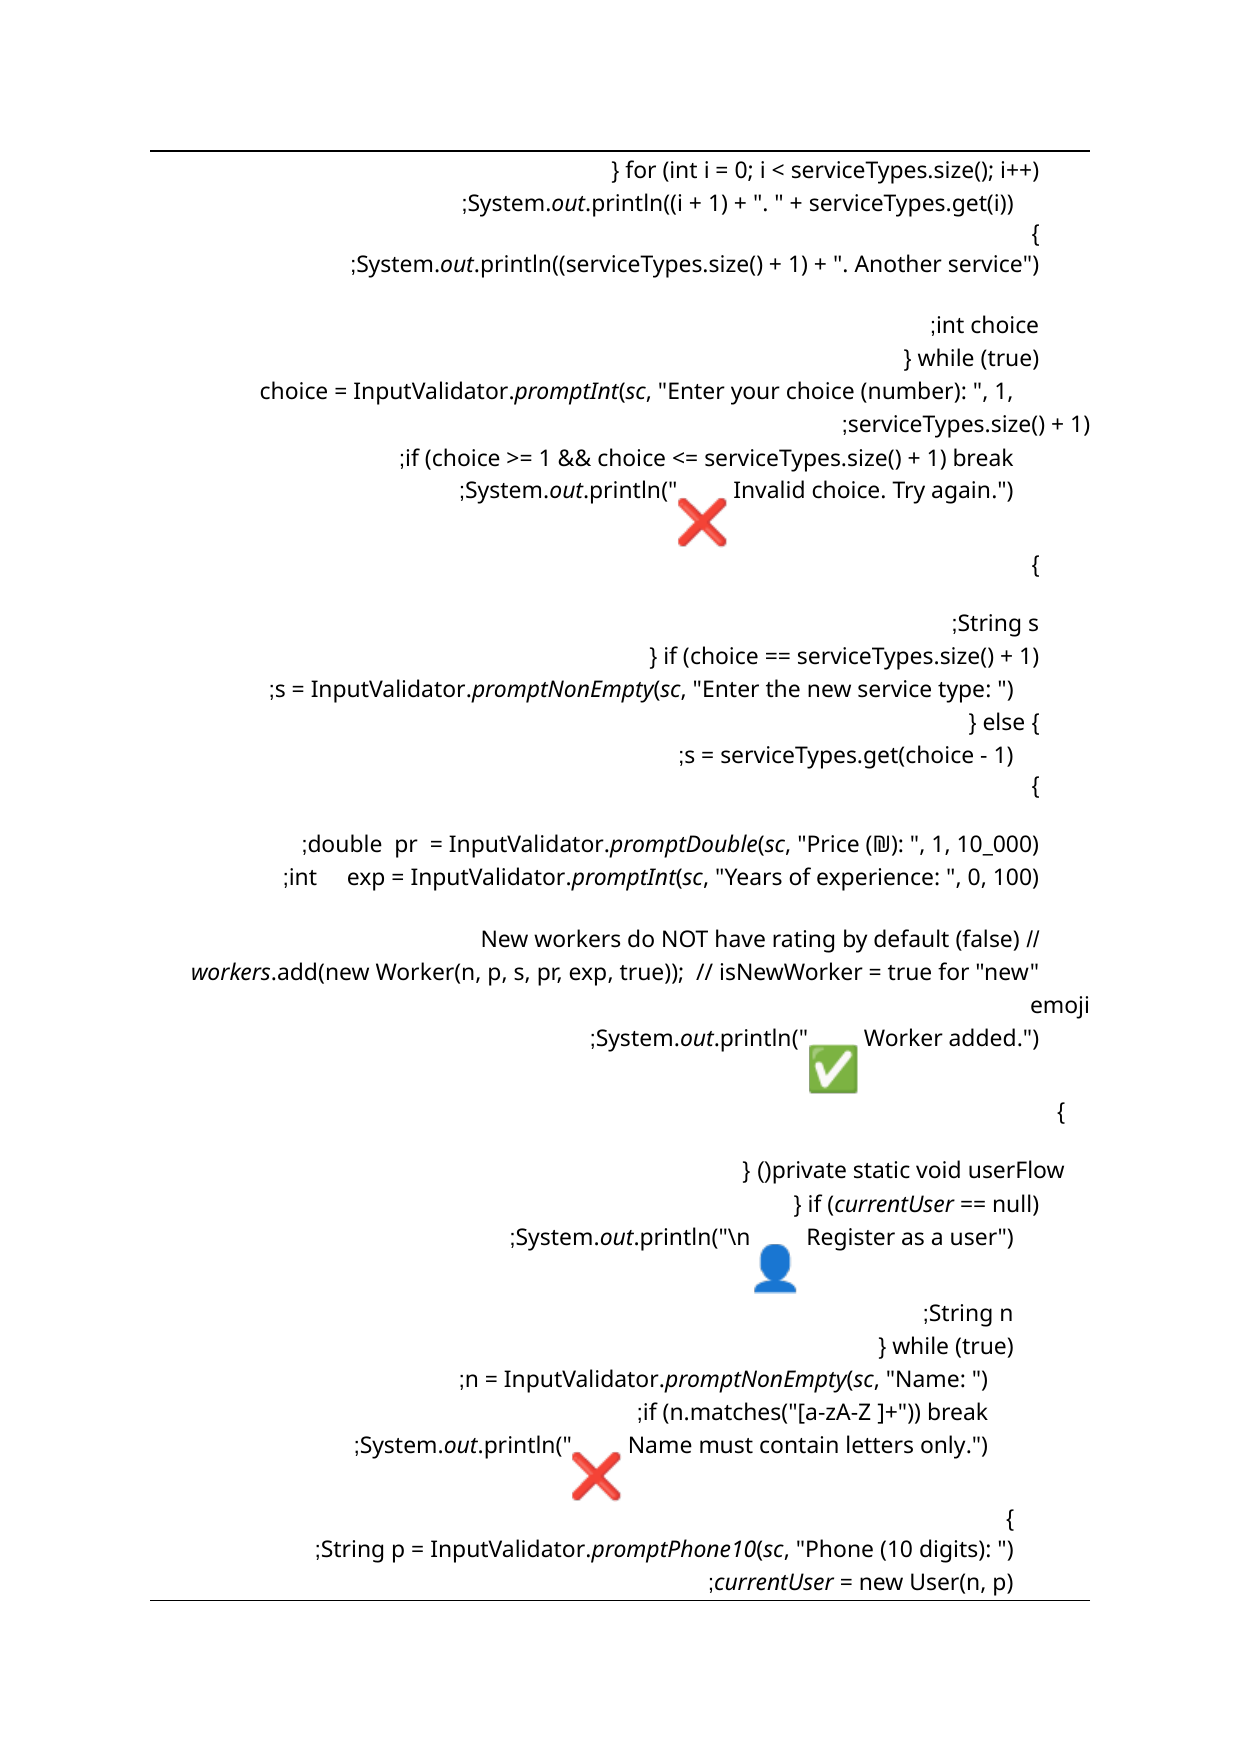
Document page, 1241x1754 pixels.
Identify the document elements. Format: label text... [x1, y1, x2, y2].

text package quickcall; import java.util.*; // Scanner, ArrayList, List, Locale, Comparator import java.io.*; // File, PrintWriter, IOException public class Main { private static final Scanner sc = new Scanner(System.in); private static final ArrayList<Worker> workers = new ArrayList<>(); private static final ArrayList<User> users = new ArrayList<>(); private static final String SAVE_FILE = "saved_user.txt"; private static User currentUser = null; // Flags for search and sort public static class SearchSortFlags { public static final int SORT_BY_PRICE = 1; // 0001 public static final int SORT_BY_EXPERIENCE = 2; // 0010 public static final int FILTER_BY_NAME = 4; // 0100 } public static void main(String[] args) { Locale.setDefault(Locale.US); System.out.println(" Welcome to Quick Call!"); System.out.println(" This service is for Jerusalem residents only."); initSampleData(); boolean loaded = loadUser(); if (!loaded) { // لو ما تم تحميل حساب محفوظ أو رفض المستخدم الحساب المحفوظ String userName; while (true) { System.out.print("Enter your name: "); userName = sc.nextLine().trim(); if (userName.matches("[a-zA-Z ]+")) break; System.out.println(" Name must contain letters only."); } System.out.print("Enter your phone number: "); String phone = sc.nextLine().trim(); currentUser = new User(userName, phone); users.add(currentUser); System.out.print("Save this account for future use? 1-Yes / 2-No: "); if (sc.nextLine().trim().equals("1")) { try (PrintWriter out = new PrintWriter(SAVE_FILE)) { out.println(userName); out.println(phone); System.out.println(" Account saved successfully."); } catch (IOException e) { System.out.println(" Error saving account."); } } } while (true) { System.out.println("\n1-Worker 2-User 3-Exit "); String choice = InputValidator.promptNonEmpty(sc, "Choose: "); switch (choice) { case "1" -> registerWorker(); case "2" -> userFlow(); case "3" -> { System.out.println(" Goodbye!"); return; } default -> System.out.println(" Invalid choice."); } } } private static boolean loadUser() { File f = new File(SAVE_FILE); if (!f.exists()) return false; try (Scanner file = new Scanner(f)) { String name = file.nextLine(); String phone = file.nextLine(); System.out.printf("\nSaved account found for %s. Use it? 1-Yes / 2-No: ", name); if (sc.nextLine().trim().equals("1")) { currentUser = new User(name, phone); users.add(currentUser); return true; } } catch (Exception ignored) {} return false; } private static void registerWorker() { System.out.println("\n Register a new worker"); String n = InputValidator.promptNonEmpty(sc, "Name: "); String p = InputValidator.promptPhone10(sc, "Phone (10 digits): "); List<String> serviceTypes = getDistinctServices(); System.out.println("Choose a service type:"); for (int i = 0; i < serviceTypes.size(); i++) { System.out.println((i + 1) + ". " + serviceTypes.get(i)); } System.out.println((serviceTypes.size() + 1) + ". Another service"); int choice; while (true) { choice = InputValidator.promptInt(sc, "Enter your choice (number): ", 1, serviceTypes.size() + 1); if (choice >= 1 && choice <= serviceTypes.size() + 1) break; System.out.println(" Invalid choice. Try again."); } String s; if (choice == serviceTypes.size() + 1) { s = InputValidator.promptNonEmpty(sc, "Enter the new service type: "); } else { s = serviceTypes.get(choice - 1); } double pr = InputValidator.promptDouble(sc, "Price (₪): ", 1, 10_000); int exp = InputValidator.promptInt(sc, "Years of experience: ", 0, 100); // New workers do NOT have rating by default (false) workers.add(new Worker(n, p, s, pr, exp, true)); // isNewWorker = true for "new" emoji System.out.println(" Worker added."); } private static void userFlow() { if (currentUser == null) { System.out.println("\n Register as a user"); String n; while (true) { n = InputValidator.promptNonEmpty(sc, "Name: "); if (n.matches("[a-zA-Z ]+")) break; System.out.println(" Name must contain letters only."); } String p = InputValidator.promptPhone10(sc, "Phone (10 digits): "); currentUser = new User(n, p); users.add(currentUser); System.out.print("Save this account for future use? 1-Yes / 2-No: "); if (sc.nextLine().trim().equals("1")) { try (PrintWriter out = new PrintWriter(SAVE_FILE)) { out.println(n); out.println(p); System.out.println(" Account saved successfully."); } catch (IOException e) { System.out.println(" Error saving account."); } } } while (true) { System.out.println(""" \n1-View Services 2-Search by Service 3-Search by Name 4-Sort Workers 5-Add to Favorites 6-Show Favorites 7-Book Worker 8-Rate Worker 9-Show Worker Ratings 10-Search History 11-Back"""); String op = InputValidator.promptNonEmpty(sc, "Choose: "); switch (op) { case "1" -> showServices(); case "2" -> searchByService(currentUser); case "3" -> searchByName(currentUser); case "4" -> sortWorkers(); case "5" -> addToFav(currentUser); case "6" -> currentUser.fav().show(); case "7" -> book(); case "8" -> rate(); case "9" -> showRatings(); case "10" -> currentUser.showHistory(); case "11" -> { return; } default -> System.out.println(" Invalid choice."); } } } private static void showServices() { List<String> services = getDistinctServices(); System.out.println("\n Available Services:"); for (int i = 0; i < services.size(); i++) System.out.printf(Locale.US, "%d- %s%n", i + 1, services.get(i)); } private static List<String> getDistinctServices() { return workers.stream() .map(Worker::getServiceType) .distinct() .toList(); } private static void showWorkersNumbered(List<Worker> list) { for (int i = 0; i < list.size(); i++) System.out.printf(Locale.US, "%d- %s%n", i + 1, list.get(i)); } private static void chooseWorkerAction(User u, List<Worker> list) { showWorkersNumbered(list); int act = InputValidator.promptInt(sc, """ Choose an action: 1-Book 2-Add to Favorites 3-Rate 4-Back > """, 1, 4); if (act == 4) return; int idx = InputValidator.promptInt(sc, "Choose worker number: ", 1, list.size()); Worker w = list.get(idx - 1); switch (act) { case 1 -> { ChatSimulator.startChat(sc, w); u.addBooking(w); } case 2 -> u.fav().addWorker(w); case 3 -> { if (!u.hasBooked(w)) { System.out.println(" You must book the worker before rating."); break; } int r = InputValidator.promptInt(sc, "Rating (1-5): ", 1, 5); w.addRating(r); } } } private static List<Worker> searchAndSortWorkersWithFlags(int flags, String nameFilter) { List<Worker> result = new ArrayList<>(workers); if ((flags & SearchSortFlags.FILTER_BY_NAME) != 0 && nameFilter != null && !nameFilter.isEmpty()) { result = result.stream() .filter(w -> w.getName().equalsIgnoreCase(nameFilter)) .toList(); } if ((flags & SearchSortFlags.SORT_BY_PRICE) != 0) { result.sort(Comparator.comparingDouble(Worker::getPrice)); } if ((flags & SearchSortFlags.SORT_BY_EXPERIENCE) != 0) { result.sort((a, b) -> Integer.compare(b.getExperienceYears(), a.getExperienceYears())); } return result; } private static void searchByService(User u) { List<String> list = getDistinctServices(); showServices(); int idx = InputValidator.promptInt(sc, "Choose a service: ", 1, list.size()); String service = list.get(idx - 1); u.addSearch("Service: " + service); List<Worker> filtered = workers.stream() .filter(w -> w.getServiceType().equalsIgnoreCase(service)) .toList(); if (filtered.isEmpty()) { System.out.println(" No matching workers found."); return; } chooseWorkerAction(u, filtered); } private static void searchByName(User u) { String n = InputValidator.promptNonEmpty(sc, "Worker name: "); u.addSearch("Name: " + n); int flags = SearchSortFlags.FILTER_BY_NAME; List<Worker> filtered = searchAndSortWorkersWithFlags(flags, n); if (filtered.isEmpty()) System.out.println(" Not found."); else chooseWorkerAction(u, filtered); } private static void sortWorkers() { System.out.println("\nSort workers by service separately:"); List<String> services = getDistinctServices(); System.out.println("Sort by: 1-Price | 2-Experience"); String c = InputValidator.promptNonEmpty(sc, "Choose sorting criteria: "); int flags = 0; if (c.equals("1")) flags = SearchSortFlags.SORT_BY_PRICE; else if (c.equals("2")) flags = SearchSortFlags.SORT_BY_EXPERIENCE; else { System.out.println(" Invalid option."); return; } for (String service : services) { System.out.println("\n Service: " + service); List<Worker> filtered = workers.stream() .filter(w -> w.getServiceType().equalsIgnoreCase(service)) .toList(); filtered = sortListWithFlags(filtered, flags); filtered.forEach(System.out::println); } } private static List<Worker> sortListWithFlags(List<Worker> list, int flags) { List<Worker> sorted = new ArrayList<>(list); if ((flags & SearchSortFlags.SORT_BY_PRICE) != 0) { sorted.sort(Comparator.comparingDouble(Worker::getPrice)); } if ((flags & SearchSortFlags.SORT_BY_EXPERIENCE) != 0) { sorted.sort((a, b) -> Integer.compare(b.getExperienceYears(), a.getExperienceYears())); } return sorted; } private static void addToFav(User u) { String t = InputValidator.promptNonEmpty(sc, "Add: 1-Service | 2-Worker: "); if (t.equals("1")) { String s = InputValidator.promptNonEmpty(sc, "Service name: "); u.fav().addService(s); } else if (t.equals("2")) { String n = InputValidator.promptNonEmpty(sc, "Worker name: "); workers.stream() .filter(w -> w.getName().equalsIgnoreCase(n)) .findFirst() .ifPresentOrElse(u.fav()::addWorker, () -> System.out.println(" Not found.")); } else System.out.println(" Invalid option."); } private static void book() { String n = InputValidator.promptNonEmpty(sc, "Worker to book: "); workers.stream() .filter(w -> w.getName().equalsIgnoreCase(n)) .findFirst() .ifPresentOrElse(w -> { ChatSimulator.startChat(sc, w); currentUser.addBooking(w); }, () -> System.out.println(" Not found.")); } private static void rate() { String n = InputValidator.promptNonEmpty(sc, "Worker to rate: "); workers.stream() .filter(w -> w.getName().equalsIgnoreCase(n)) .findFirst() .ifPresentOrElse(w -> { if (!currentUser.hasBooked(w)) { System.out.println(" You must book the worker before rating."); return; } int r = InputValidator.promptInt(sc, "Rating (1-5): ", 1, 5); w.addRating(r); }, () -> System.out.println(" Not found.")); } private static void showRatings() { String n = InputValidator.promptNonEmpty(sc, "Worker name: "); workers.stream() .filter(w -> w.getName().equalsIgnoreCase(n)) .findFirst() .ifPresentOrElse(Worker::showRatings, () -> System.out.println(" Not found.")); } private static void initSampleData() { // Adding initial workers with default rating = 5 (for example) workers.addAll(List.of( new Worker("Yoav", "0501234567", "Electrician", 150.0, 5, true), new Worker("Daniel", "0509999999", "Electrician", 130.0, 4, true), new Worker("Gadi", "0511111111", "Electrician", 140.0, 6, true), new Worker("Liron", "0533333333", "Electrician", 200.0, 7, true), new Worker("Noam", "0544444444", "Mechanic", 190.0, 6, true), new Worker("Alkanah", "0555555555", "Mechanic", 180.0, 5, true), new Worker("Lior", "0566666666", "Mechanic", 170.0, 4, true), new Worker("Gilad", "0577777777", "Mechanic", 160.0, 3, true), new Worker("Shira", "0588888888", "Cleaner", 100.0, 3, true), new Worker("Tamar", "0599999999", "Cleaner", 110.0, 4, true), new Worker("Yael", "0522222222", "Cleaner", 95.0, 2, true), new Worker("Hadas", "0523333333", "Cleaner", 105.0, 5, true), new Worker("Itay", "0524444444", "Carpenter", 170.0, 4, true), new Worker("Bar", "0525555555", "Carpenter", 180.0, 6, true), new Worker("Alon", "0526666666", "Carpenter", 175.0, 5, true), new Worker("Gal", "0527777777", "Carpenter", 165.0, 3, true) )); } } [150, 152, 1090, 1600]
